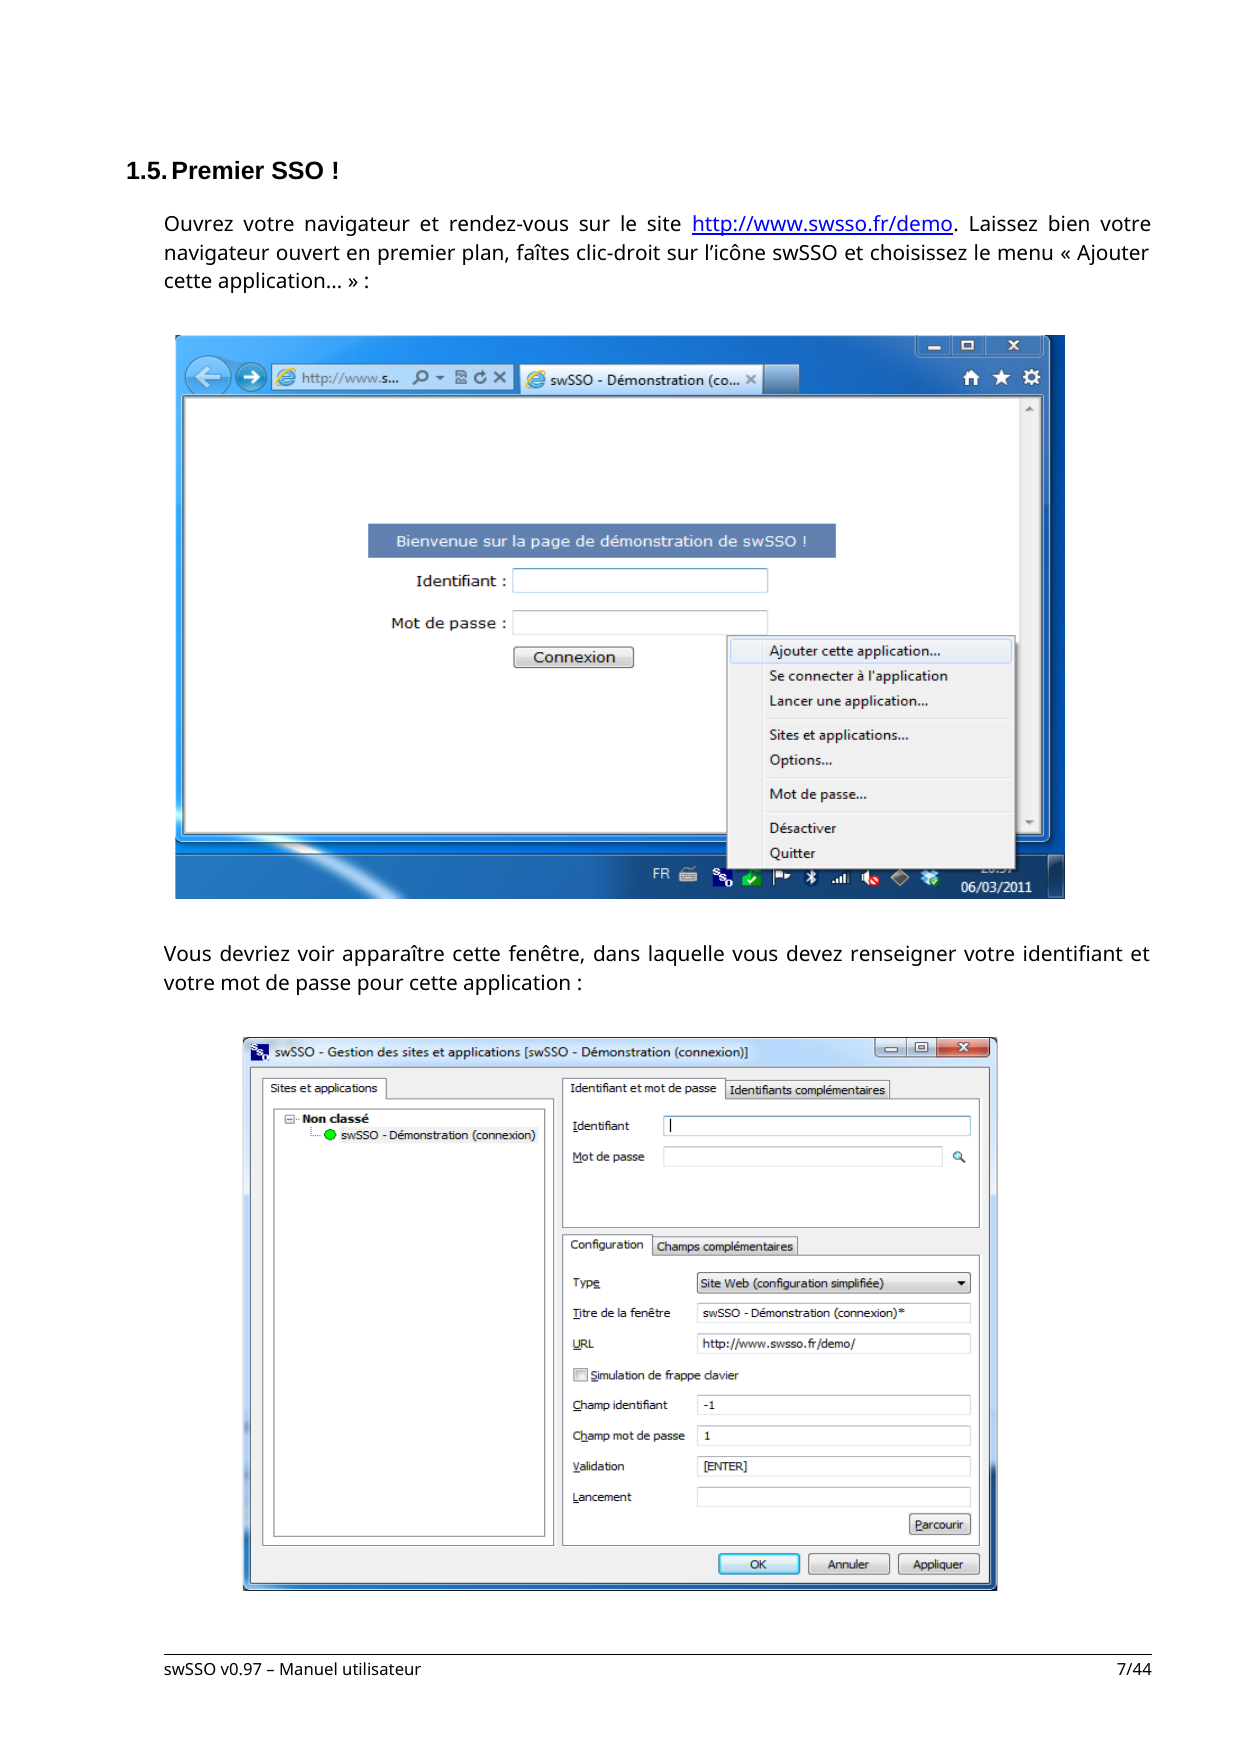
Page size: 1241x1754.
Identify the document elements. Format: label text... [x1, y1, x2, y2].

text Ouvrez votre navigateur et rendez-vous sur le site http://www.swsso.fr/demo. Laissez bien votre navigateur ouvert en premier plan, faîtes clic-droit sur l’icône swSSO et choisissez le menu « Ajouter cette application… » : [164, 209, 1152, 295]
picture [175, 335, 1065, 899]
picture [242, 1037, 998, 1591]
subtitle Premier SSO ! [126, 156, 1152, 184]
text Vous devriez voir apparaître cette fenêtre, dans laquelle vous devez renseigner votre identifiant et votre mot de passe pour cette application : [164, 939, 1152, 996]
